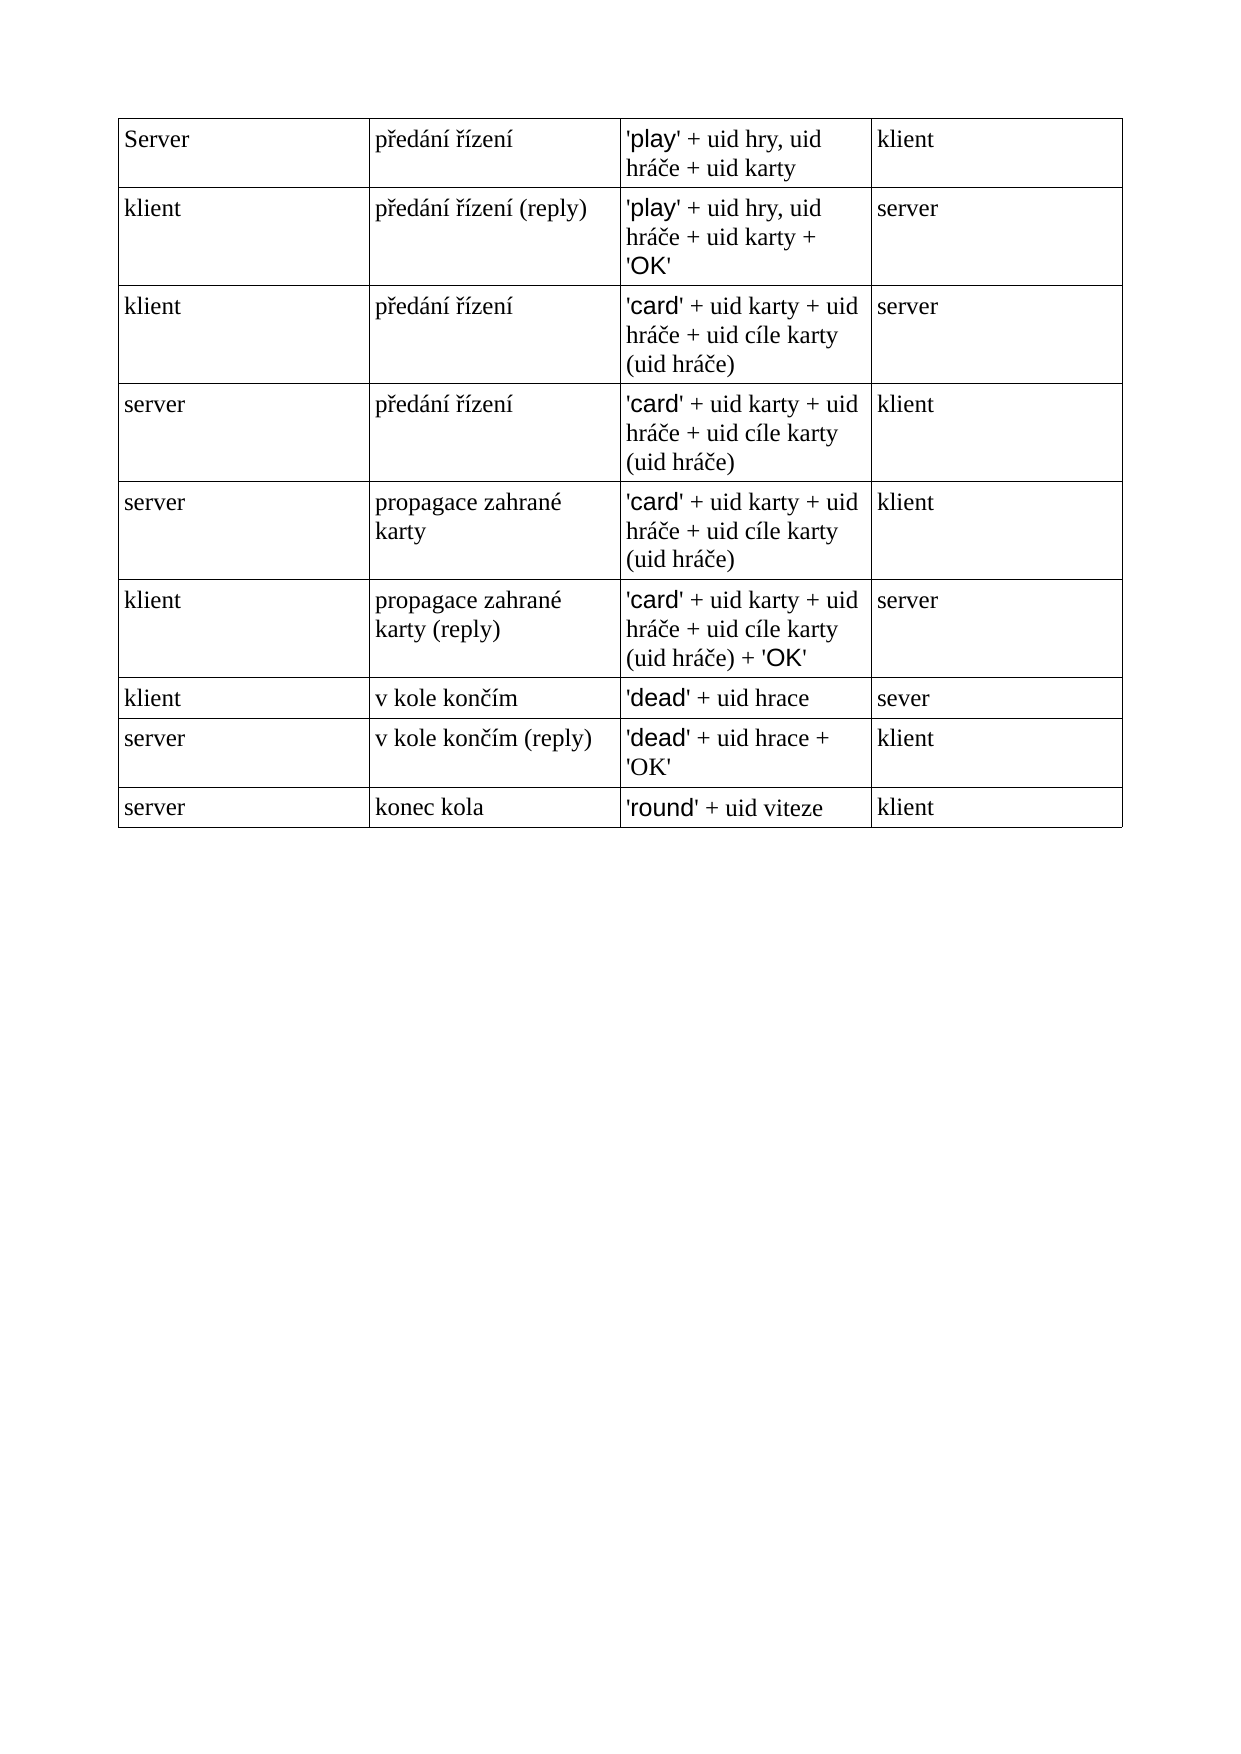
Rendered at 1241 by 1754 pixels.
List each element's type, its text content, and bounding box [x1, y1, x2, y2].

table_cell předání řízení (reply) [370, 188, 620, 285]
table_cell 'play' + uid hry, uid hráče + uid karty [621, 119, 871, 187]
table_cell server [119, 719, 369, 787]
table_cell server [872, 580, 1122, 677]
table_cell v kole končím [370, 678, 620, 717]
table_cell klient [872, 482, 1122, 579]
table_cell 'dead' + uid hrace + 'OK' [621, 719, 871, 787]
table_cell 'dead' + uid hrace [621, 678, 871, 717]
table_cell 'round' + uid viteze [621, 788, 871, 827]
table_cell 'card' + uid karty + uid hráče + uid cíle karty (uid hráče) + 'OK' [621, 580, 871, 677]
table_cell předání řízení [370, 119, 620, 187]
table_cell předání řízení [370, 286, 620, 383]
table_cell 'card' + uid karty + uid hráče + uid cíle karty (uid hráče) [621, 482, 871, 579]
table_cell propagace zahrané karty [370, 482, 620, 579]
table_cell Server [119, 119, 369, 187]
table_cell klient [872, 384, 1122, 481]
table_cell klient [119, 286, 369, 383]
table_cell server [872, 188, 1122, 285]
table_cell 'play' + uid hry, uid hráče + uid karty + 'OK' [621, 188, 871, 285]
table_cell klient [119, 678, 369, 717]
table_cell předání řízení [370, 384, 620, 481]
table_cell klient [119, 580, 369, 677]
table_cell server [872, 286, 1122, 383]
table_cell klient [872, 119, 1122, 187]
table_cell v kole končím (reply) [370, 719, 620, 787]
table_cell 'card' + uid karty + uid hráče + uid cíle karty (uid hráče) [621, 286, 871, 383]
table_cell server [119, 384, 369, 481]
table_cell klient [119, 188, 369, 285]
table_cell klient [872, 719, 1122, 787]
table_cell propagace zahrané karty (reply) [370, 580, 620, 677]
table_cell konec kola [370, 788, 620, 827]
table_cell 'card' + uid karty + uid hráče + uid cíle karty (uid hráče) [621, 384, 871, 481]
table_cell server [119, 788, 369, 827]
table_cell klient [872, 788, 1122, 827]
table_cell sever [872, 678, 1122, 717]
table_cell server [119, 482, 369, 579]
